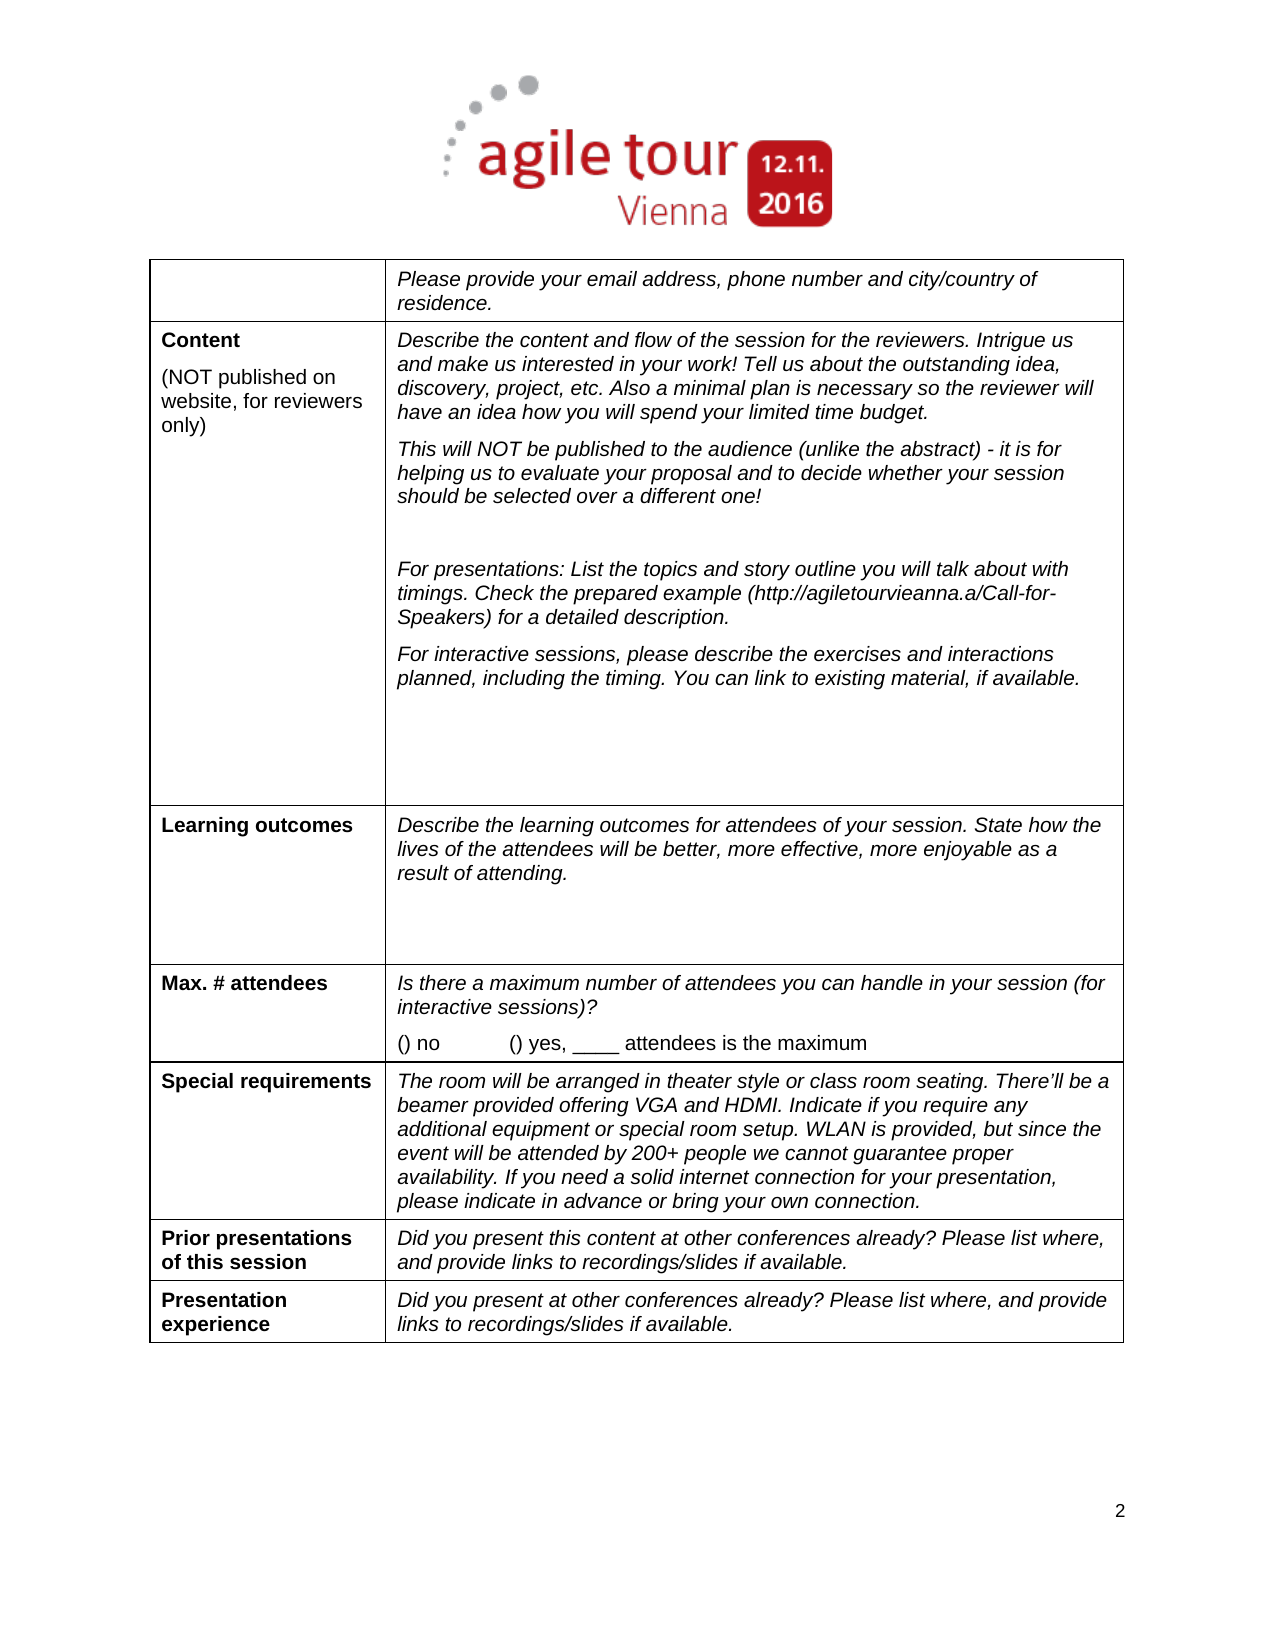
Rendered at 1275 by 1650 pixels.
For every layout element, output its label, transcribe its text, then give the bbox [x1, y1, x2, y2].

table_cell Did you present at other conferences already? Please list where, and provide links to recordings/slides if available. [386, 1281, 1123, 1342]
table_cell Max. # attendees [151, 965, 385, 1061]
table_cell The room will be arranged in theater style or class room seating. There’ll be a beamer provided offering VGA and HDMI. Indicate if you require any additional equipment or special room setup. WLAN is provided, but since the event will be attended by 200+ people we cannot guarantee proper availability. If you need a solid internet connection for your presentation, please indicate in advance or bring your own connection. [386, 1063, 1123, 1219]
table_cell Did you present this content at other conferences already? Please list where, and provide links to recordings/slides if available. [386, 1220, 1123, 1280]
table_cell Special requirements [151, 1063, 385, 1219]
table_cell Prior presentations of this session [151, 1220, 385, 1280]
table_cell Learning outcomes [151, 806, 385, 963]
table_cell Describe the content and flow of the session for the reviewers. Intrigue us and make us interested in your work! Tell us about the outstanding idea, discovery, project, etc. Also a minimal plan is necessary so the reviewer will have an idea how you will spend your limited time budget. This will NOT be published to the audience (unlike the abstract) - it is for helping us to evaluate your proposal and to decide whether your session should be selected over a different one! For presentations: List the topics and story outline you will talk about with timings. Check the prepared example (http://agiletourvieanna.a/Call-for-Speakers) for a detailed description. For interactive sessions, please describe the exercises and interactions planned, including the timing. You can link to existing material, if available. [386, 322, 1123, 805]
table_cell Content (NOT published on website, for reviewers only) [151, 322, 385, 805]
table_cell Please provide your email address, phone number and city/country of residence. [386, 260, 1123, 321]
table_cell Is there a maximum number of attendees you can handle in your session (for interactive sessions)? () no () yes, ____ attendees is the maximum [386, 965, 1123, 1061]
table_cell Describe the learning outcomes for attendees of your session. State how the lives of the attendees will be better, more effective, more enjoyable as a result of attending. [386, 806, 1123, 963]
table_cell [151, 260, 385, 321]
table_cell Presentation experience [151, 1281, 385, 1342]
